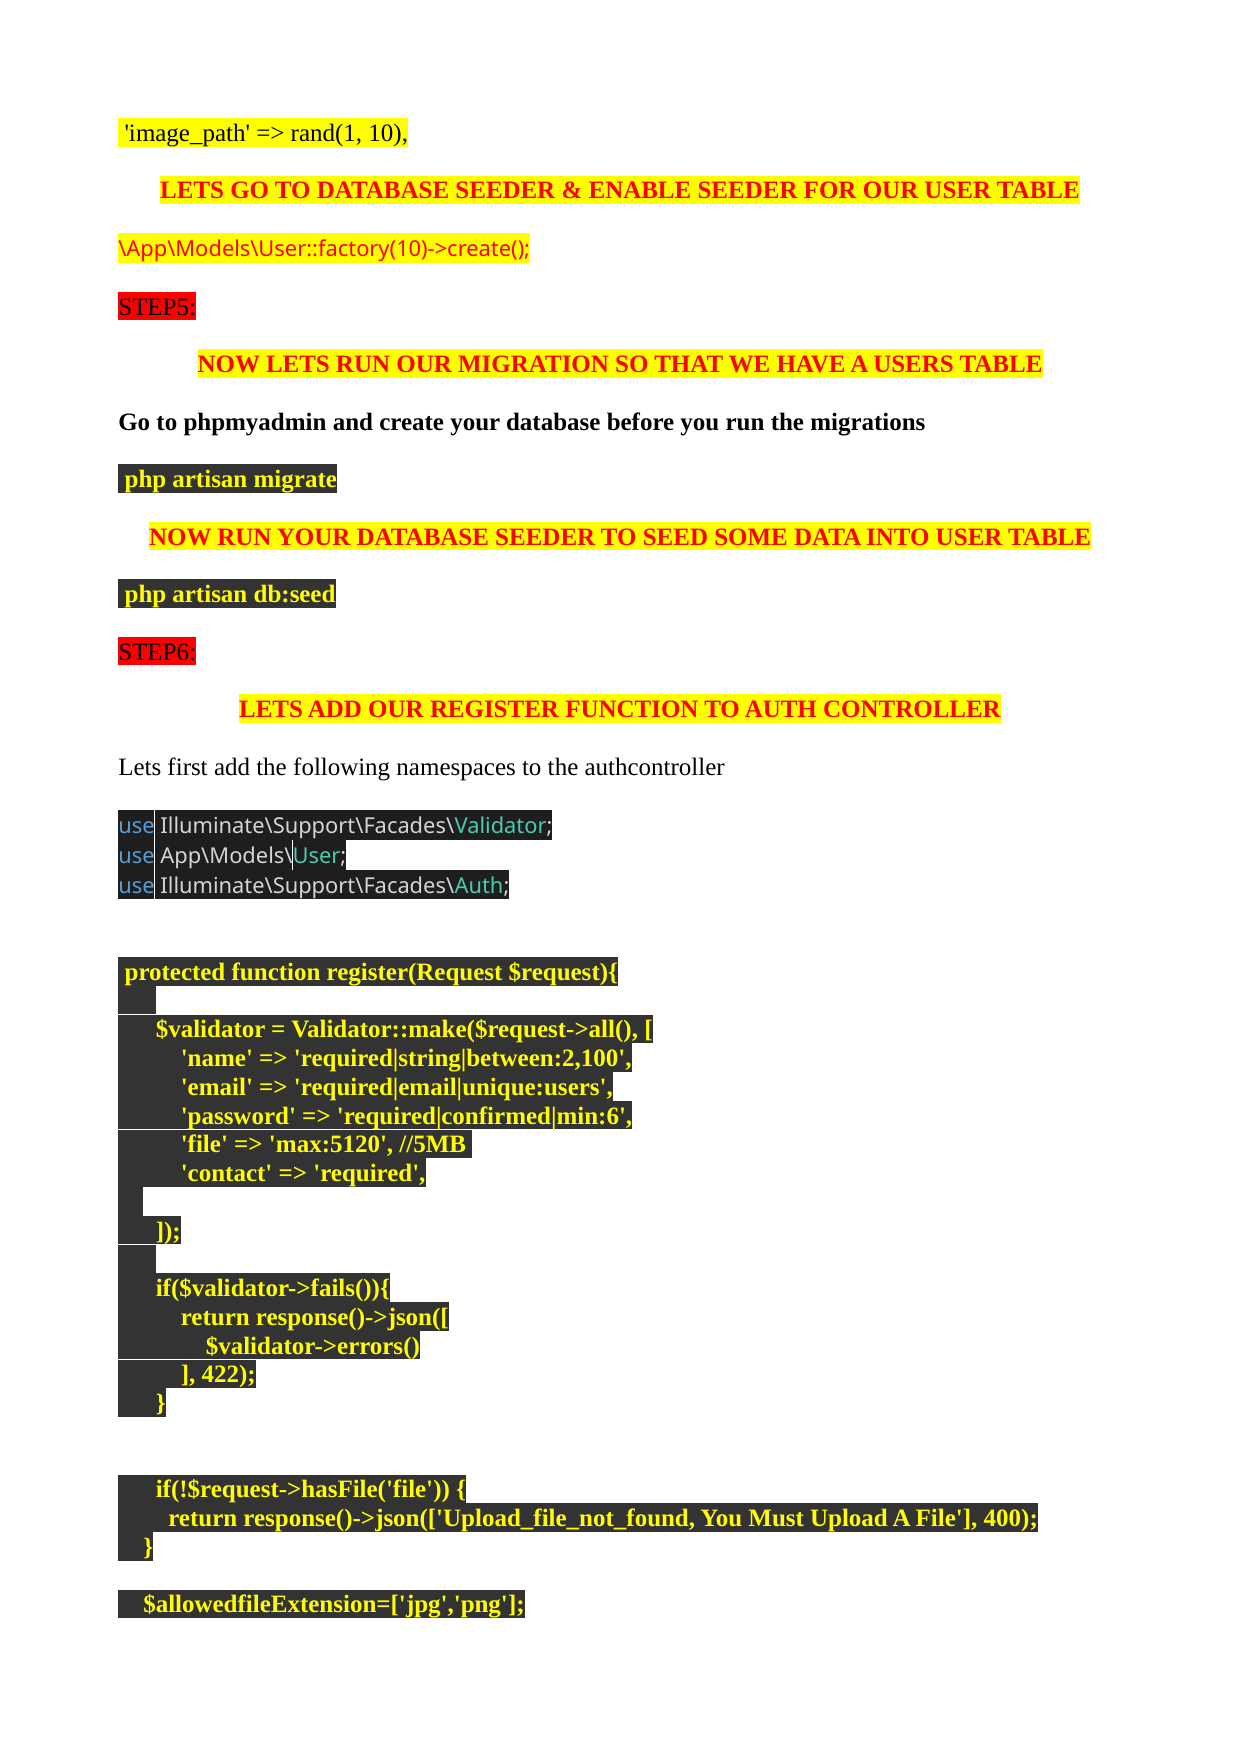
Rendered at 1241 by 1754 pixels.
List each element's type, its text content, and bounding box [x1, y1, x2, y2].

text 'name' => 'required|string|between:2,100', [118, 1043, 1122, 1072]
text } [118, 1532, 1122, 1561]
text $validator->errors() [118, 1331, 1122, 1359]
text STEP6: [118, 637, 1122, 665]
text } [118, 1388, 1122, 1417]
text php artisan migrate [118, 464, 1122, 493]
text $validator = Validator::make($request->all(), [ [118, 1014, 1122, 1043]
text LETS GO TO DATABASE SEEDER & ENABLE SEEDER FOR OUR USER TABLE [118, 176, 1122, 204]
text 'contact' => 'required', [118, 1158, 1122, 1187]
text $allowedfileExtension=['jpg','png']; [118, 1589, 1122, 1618]
text 'file' => 'max:5120', //5MB [118, 1129, 1122, 1158]
text ], 422); [118, 1359, 1122, 1388]
text 'email' => 'required|email|unique:users', [118, 1072, 1122, 1101]
text use Illuminate\Support\Facades\Auth; [118, 870, 1122, 899]
text protected function register(Request $request){ [118, 957, 1122, 986]
text if($validator->fails()){ [118, 1273, 1122, 1302]
text ]); [118, 1216, 1122, 1244]
text STEP5: [118, 292, 1122, 320]
text use Illuminate\Support\Facades\Validator; [118, 810, 1122, 840]
text Go to phpmyadmin and create your database before you run the migrations [118, 407, 1122, 435]
text LETS ADD OUR REGISTER FUNCTION TO AUTH CONTROLLER [118, 694, 1122, 723]
text Lets first add the following namespaces to the authcontroller [118, 752, 1122, 780]
text return response()->json(['Upload_file_not_found, You Must Upload A File'], 400); [118, 1503, 1122, 1532]
text 'password' => 'required|confirmed|min:6', [118, 1101, 1122, 1129]
text if(!$request->hasFile('file')) { [118, 1474, 1122, 1503]
text NOW RUN YOUR DATABASE SEEDER TO SEED SOME DATA INTO USER TABLE [118, 522, 1122, 550]
text php artisan db:seed [118, 579, 1122, 608]
text use App\Models\User; [118, 840, 1122, 870]
text NOW LETS RUN OUR MIGRATION SO THAT WE HAVE A USERS TABLE [118, 349, 1122, 378]
text \App\Models\User::factory(10)->create(); [118, 233, 1122, 263]
text return response()->json([ [118, 1302, 1122, 1331]
text 'image_path' => rand(1, 10), [118, 118, 1122, 147]
